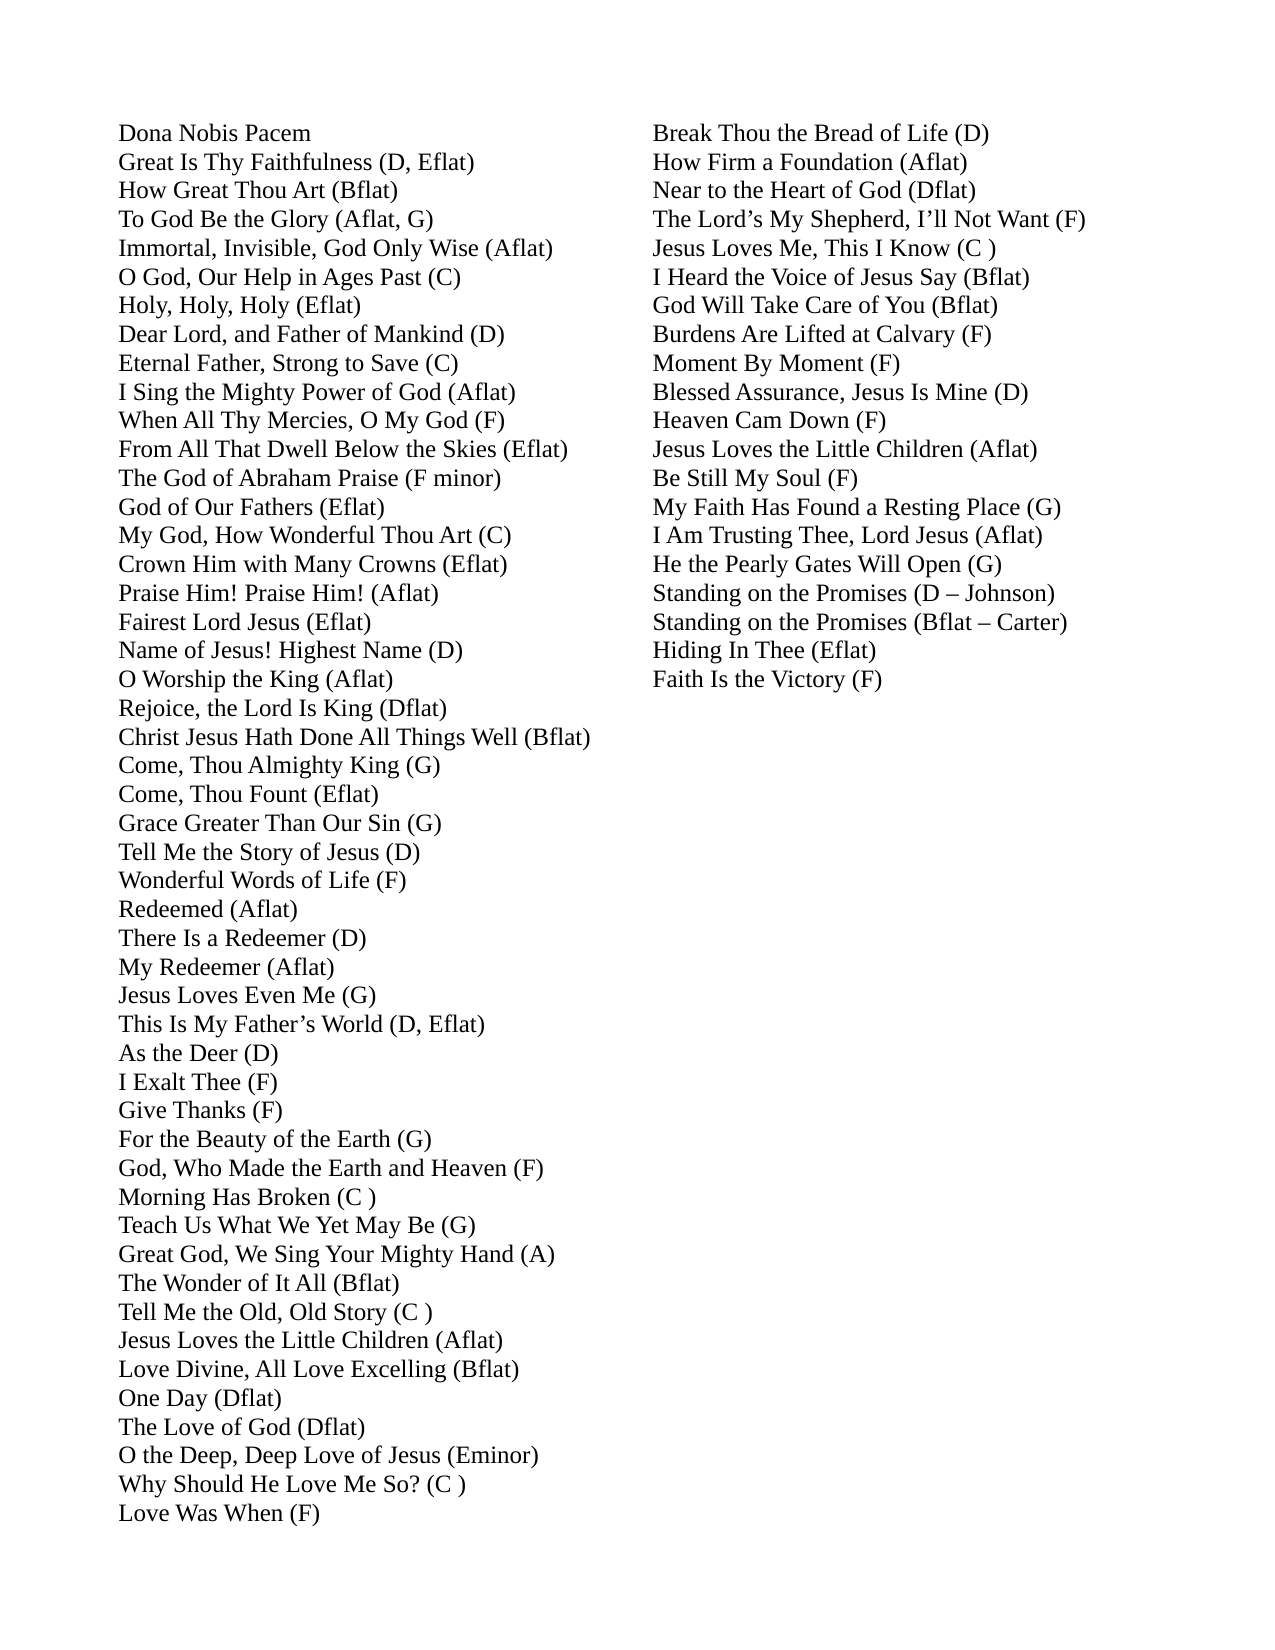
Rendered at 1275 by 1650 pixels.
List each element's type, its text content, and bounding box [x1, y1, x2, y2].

text Come, Thou Almighty King (G) [118, 751, 622, 779]
text Dona Nobis Pacem [118, 118, 622, 147]
text Morning Has Broken (C ) [118, 1182, 622, 1211]
text Great Is Thy Faithfulness (D, Eflat) [118, 147, 622, 176]
text Jesus Loves the Little Children (Aflat) [652, 434, 1157, 463]
text Tell Me the Old, Old Story (C ) [118, 1297, 622, 1326]
text Name of Jesus! Highest Name (D) [118, 636, 622, 664]
text Dear Lord, and Father of Mankind (D) [118, 319, 622, 348]
text When All Thy Mercies, O My God (F) [118, 406, 622, 434]
text God Will Take Care of You (Bflat) [652, 291, 1157, 319]
text Faith Is the Victory (F) [652, 664, 1157, 693]
text Near to the Heart of God (Dflat) [652, 176, 1157, 204]
text O Worship the King (Aflat) [118, 664, 622, 693]
text Heaven Cam Down (F) [652, 406, 1157, 434]
text I Am Trusting Thee, Lord Jesus (Aflat) [652, 521, 1157, 549]
text Immortal, Invisible, God Only Wise (Aflat) [118, 233, 622, 262]
text My Redeemer (Aflat) [118, 952, 622, 981]
text Christ Jesus Hath Done All Things Well (Bflat) [118, 722, 622, 751]
text Holy, Holy, Holy (Eflat) [118, 291, 622, 319]
text The Lord’s My Shepherd, I’ll Not Want (F) [652, 204, 1157, 233]
text Teach Us What We Yet May Be (G) [118, 1211, 622, 1239]
text Come, Thou Fount (Eflat) [118, 779, 622, 808]
text O God, Our Help in Ages Past (C) [118, 262, 622, 291]
text As the Deer (D) [118, 1038, 622, 1067]
text Tell Me the Story of Jesus (D) [118, 837, 622, 866]
text I Sing the Mighty Power of God (Aflat) [118, 377, 622, 406]
text Hiding In Thee (Eflat) [652, 636, 1157, 664]
text God, Who Made the Earth and Heaven (F) [118, 1153, 622, 1182]
text This Is My Father’s World (D, Eflat) [118, 1009, 622, 1038]
text How Great Thou Art (Bflat) [118, 176, 622, 204]
text There Is a Redeemer (D) [118, 923, 622, 952]
text Moment By Moment (F) [652, 348, 1157, 377]
text Fairest Lord Jesus (Eflat) [118, 607, 622, 636]
text How Firm a Foundation (Aflat) [652, 147, 1157, 176]
text The God of Abraham Praise (F minor) [118, 463, 622, 492]
text He the Pearly Gates Will Open (G) [652, 549, 1157, 578]
text The Wonder of It All (Bflat) [118, 1268, 622, 1297]
text Standing on the Promises (Bflat – Carter) [652, 607, 1157, 636]
text Standing on the Promises (D – Johnson) [652, 578, 1157, 607]
text Jesus Loves Me, This I Know (C ) [652, 233, 1157, 262]
text One Day (Dflat) [118, 1383, 622, 1412]
text The Love of God (Dflat) [118, 1412, 622, 1441]
text Why Should He Love Me So? (C ) [118, 1469, 622, 1498]
text I Heard the Voice of Jesus Say (Bflat) [652, 262, 1157, 291]
text From All That Dwell Below the Skies (Eflat) [118, 434, 622, 463]
text Grace Greater Than Our Sin (G) [118, 808, 622, 837]
text I Exalt Thee (F) [118, 1067, 622, 1096]
text To God Be the Glory (Aflat, G) [118, 204, 622, 233]
text Rejoice, the Lord Is King (Dflat) [118, 693, 622, 722]
text Love Divine, All Love Excelling (Bflat) [118, 1354, 622, 1383]
text Eternal Father, Strong to Save (C) [118, 348, 622, 377]
text Jesus Loves Even Me (G) [118, 981, 622, 1009]
text Great God, We Sing Your Mighty Hand (A) [118, 1239, 622, 1268]
text For the Beauty of the Earth (G) [118, 1124, 622, 1153]
text Give Thanks (F) [118, 1096, 622, 1124]
text O the Deep, Deep Love of Jesus (Eminor) [118, 1441, 622, 1469]
text Redeemed (Aflat) [118, 894, 622, 923]
text Love Was When (F) [118, 1498, 622, 1527]
text Blessed Assurance, Jesus Is Mine (D) [652, 377, 1157, 406]
text Crown Him with Many Crowns (Eflat) [118, 549, 622, 578]
text Praise Him! Praise Him! (Aflat) [118, 578, 622, 607]
text God of Our Fathers (Eflat) [118, 492, 622, 521]
text My God, How Wonderful Thou Art (C) [118, 521, 622, 549]
text Burdens Are Lifted at Calvary (F) [652, 319, 1157, 348]
text Be Still My Soul (F) [652, 463, 1157, 492]
text My Faith Has Found a Resting Place (G) [652, 492, 1157, 521]
text Jesus Loves the Little Children (Aflat) [118, 1326, 622, 1354]
text Wonderful Words of Life (F) [118, 866, 622, 894]
text Break Thou the Bread of Life (D) [652, 118, 1157, 147]
